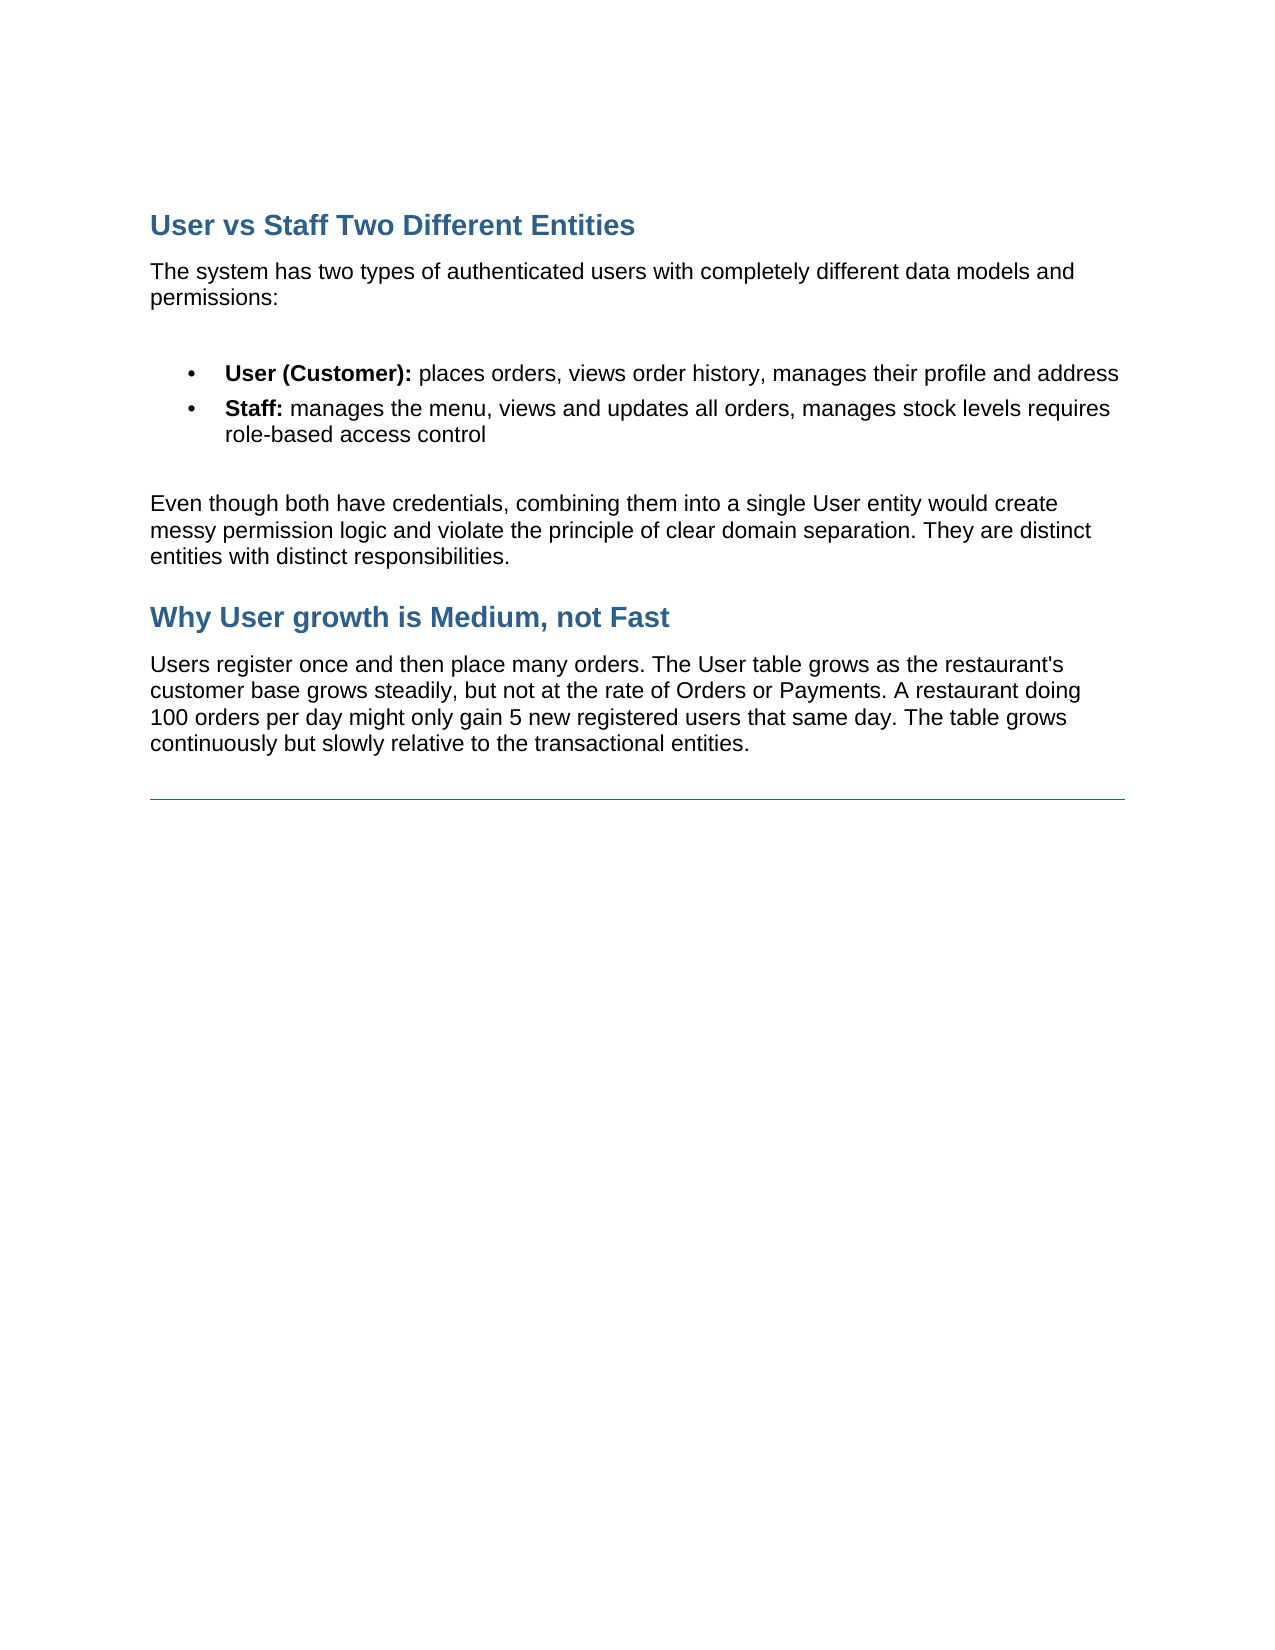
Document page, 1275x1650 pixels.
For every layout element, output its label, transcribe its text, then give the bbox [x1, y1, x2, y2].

list User (Customer): places orders, views order history, manages their profile and address [187, 360, 1125, 386]
text The system has two types of authenticated users with completely different data models and permissions: [150, 258, 1125, 311]
text Even though both have credentials, combining them into a single User entity would create messy permission logic and violate the principle of clear domain separation. They are distinct entities with distinct responsibilities. [150, 490, 1125, 569]
list Staff: manages the menu, views and updates all orders, manages stock levels requires role-based access control [187, 394, 1125, 447]
text Users register once and then place many orders. The User table grows as the restaurant's customer base grows steadily, but not at the rate of Orders or Payments. A restaurant doing 100 orders per day might only gain 5 new registered users that same day. The table grows continuously but slowly relative to the transactional entities. [150, 651, 1125, 756]
subtitle User vs Staff Two Different Entities [150, 208, 1125, 241]
subtitle Why User growth is Medium, not Fast [150, 601, 1125, 634]
